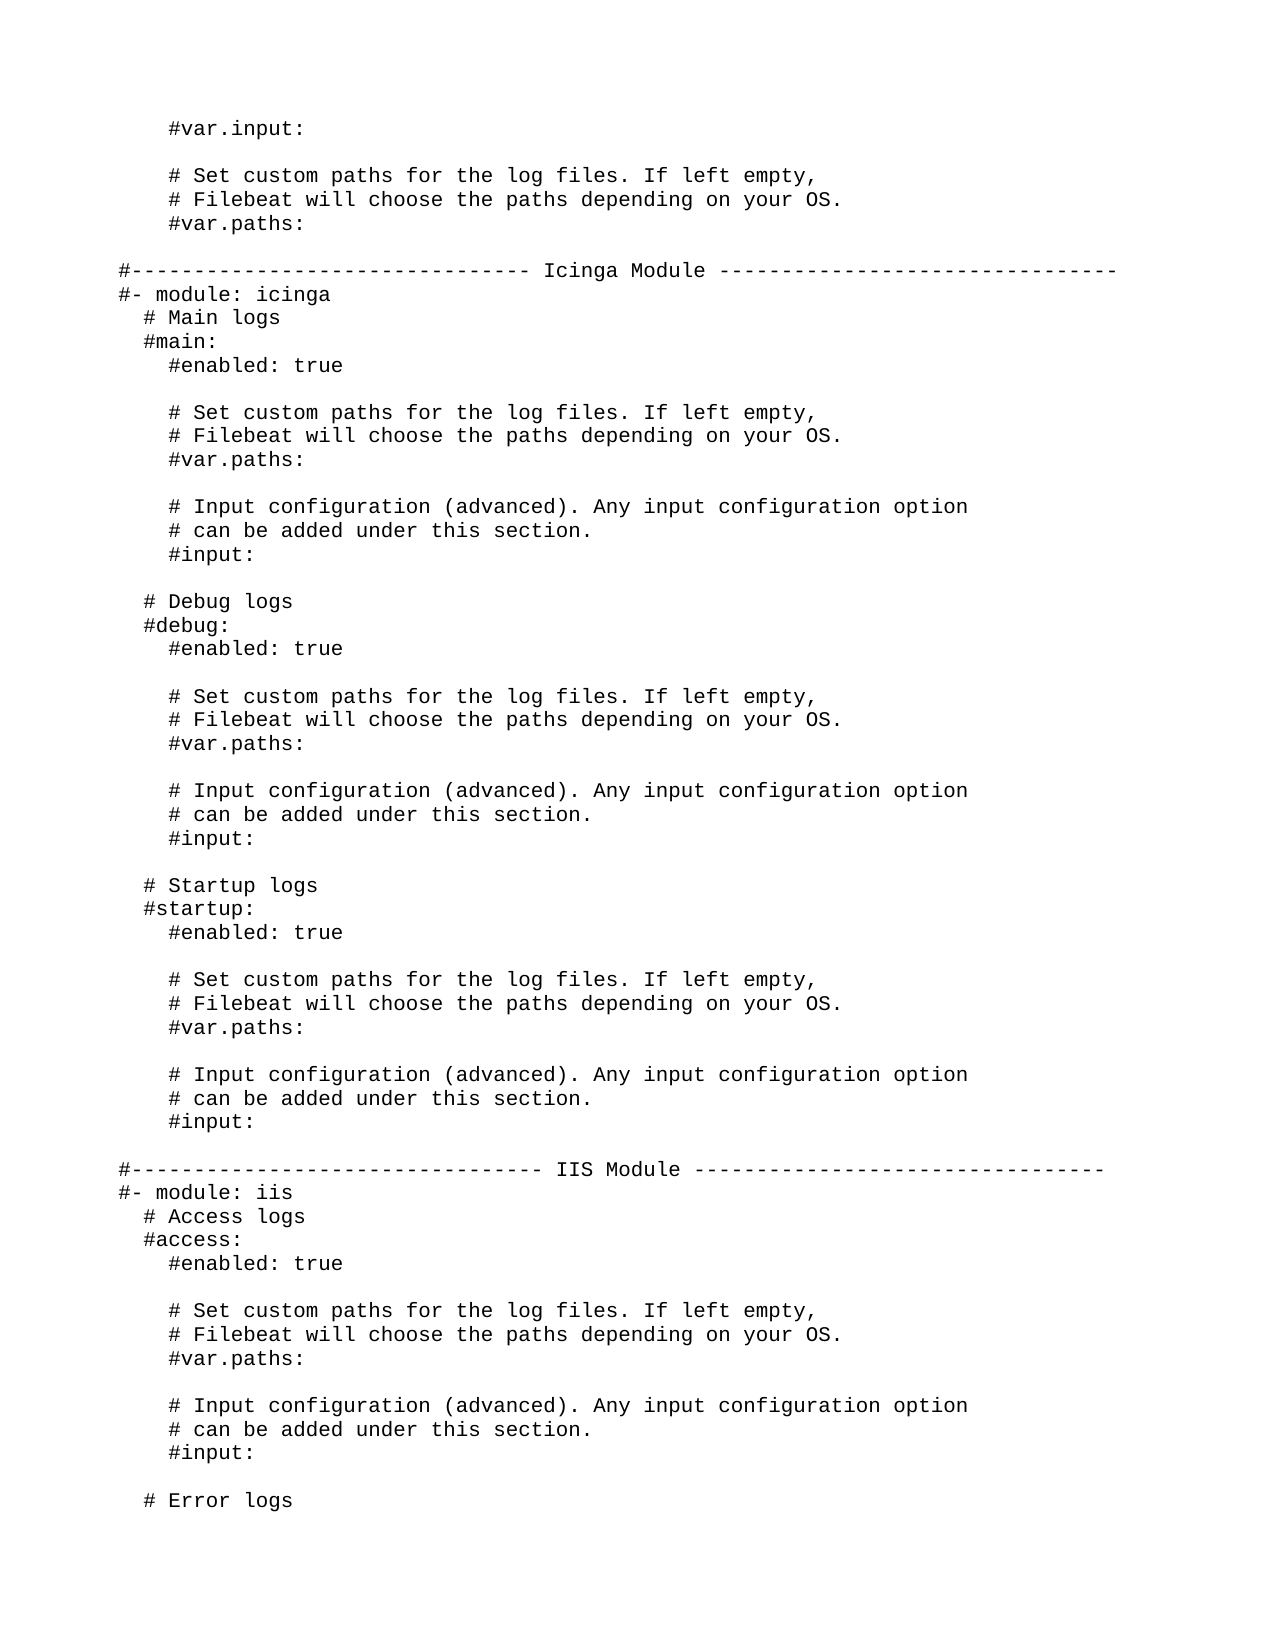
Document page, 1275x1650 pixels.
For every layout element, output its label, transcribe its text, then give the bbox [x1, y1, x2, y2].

text # can be added under this section. [118, 804, 1157, 827]
text #-------------------------------- Icinga Module -------------------------------- [118, 260, 1157, 284]
text #enabled: true [118, 354, 1157, 378]
text #var.paths: [118, 1017, 1157, 1040]
text #debug: [118, 615, 1157, 638]
text # Input configuration (advanced). Any input configuration option [118, 1395, 1157, 1419]
text #input: [118, 827, 1157, 851]
text # Set custom paths for the log files. If left empty, [118, 1300, 1157, 1324]
text # Set custom paths for the log files. If left empty, [118, 969, 1157, 993]
text # can be added under this section. [118, 1088, 1157, 1111]
text #input: [118, 544, 1157, 567]
text # Main logs [118, 307, 1157, 331]
text # Filebeat will choose the paths depending on your OS. [118, 1324, 1157, 1348]
text # Filebeat will choose the paths depending on your OS. [118, 426, 1157, 449]
text #enabled: true [118, 1253, 1157, 1277]
text # Error logs [118, 1489, 1157, 1513]
text #var.paths: [118, 213, 1157, 236]
text #main: [118, 331, 1157, 354]
text # can be added under this section. [118, 1419, 1157, 1442]
text #access: [118, 1229, 1157, 1253]
text # Input configuration (advanced). Any input configuration option [118, 780, 1157, 804]
text #input: [118, 1111, 1157, 1135]
text #enabled: true [118, 638, 1157, 662]
text #--------------------------------- IIS Module --------------------------------- [118, 1158, 1157, 1182]
text # Access logs [118, 1206, 1157, 1229]
text #startup: [118, 898, 1157, 922]
text #var.paths: [118, 733, 1157, 757]
text # Set custom paths for the log files. If left empty, [118, 402, 1157, 426]
text #input: [118, 1442, 1157, 1466]
text # Input configuration (advanced). Any input configuration option [118, 1064, 1157, 1088]
text #var.paths: [118, 1348, 1157, 1371]
text # Set custom paths for the log files. If left empty, [118, 165, 1157, 189]
text # Startup logs [118, 875, 1157, 898]
text #var.paths: [118, 449, 1157, 473]
text # Debug logs [118, 591, 1157, 615]
text # Input configuration (advanced). Any input configuration option [118, 496, 1157, 520]
text #enabled: true [118, 922, 1157, 946]
text # can be added under this section. [118, 520, 1157, 544]
text #- module: icinga [118, 284, 1157, 307]
text #var.input: [118, 118, 1157, 142]
text # Filebeat will choose the paths depending on your OS. [118, 993, 1157, 1017]
text # Filebeat will choose the paths depending on your OS. [118, 709, 1157, 733]
text #- module: iis [118, 1182, 1157, 1206]
text # Set custom paths for the log files. If left empty, [118, 686, 1157, 709]
text # Filebeat will choose the paths depending on your OS. [118, 189, 1157, 213]
